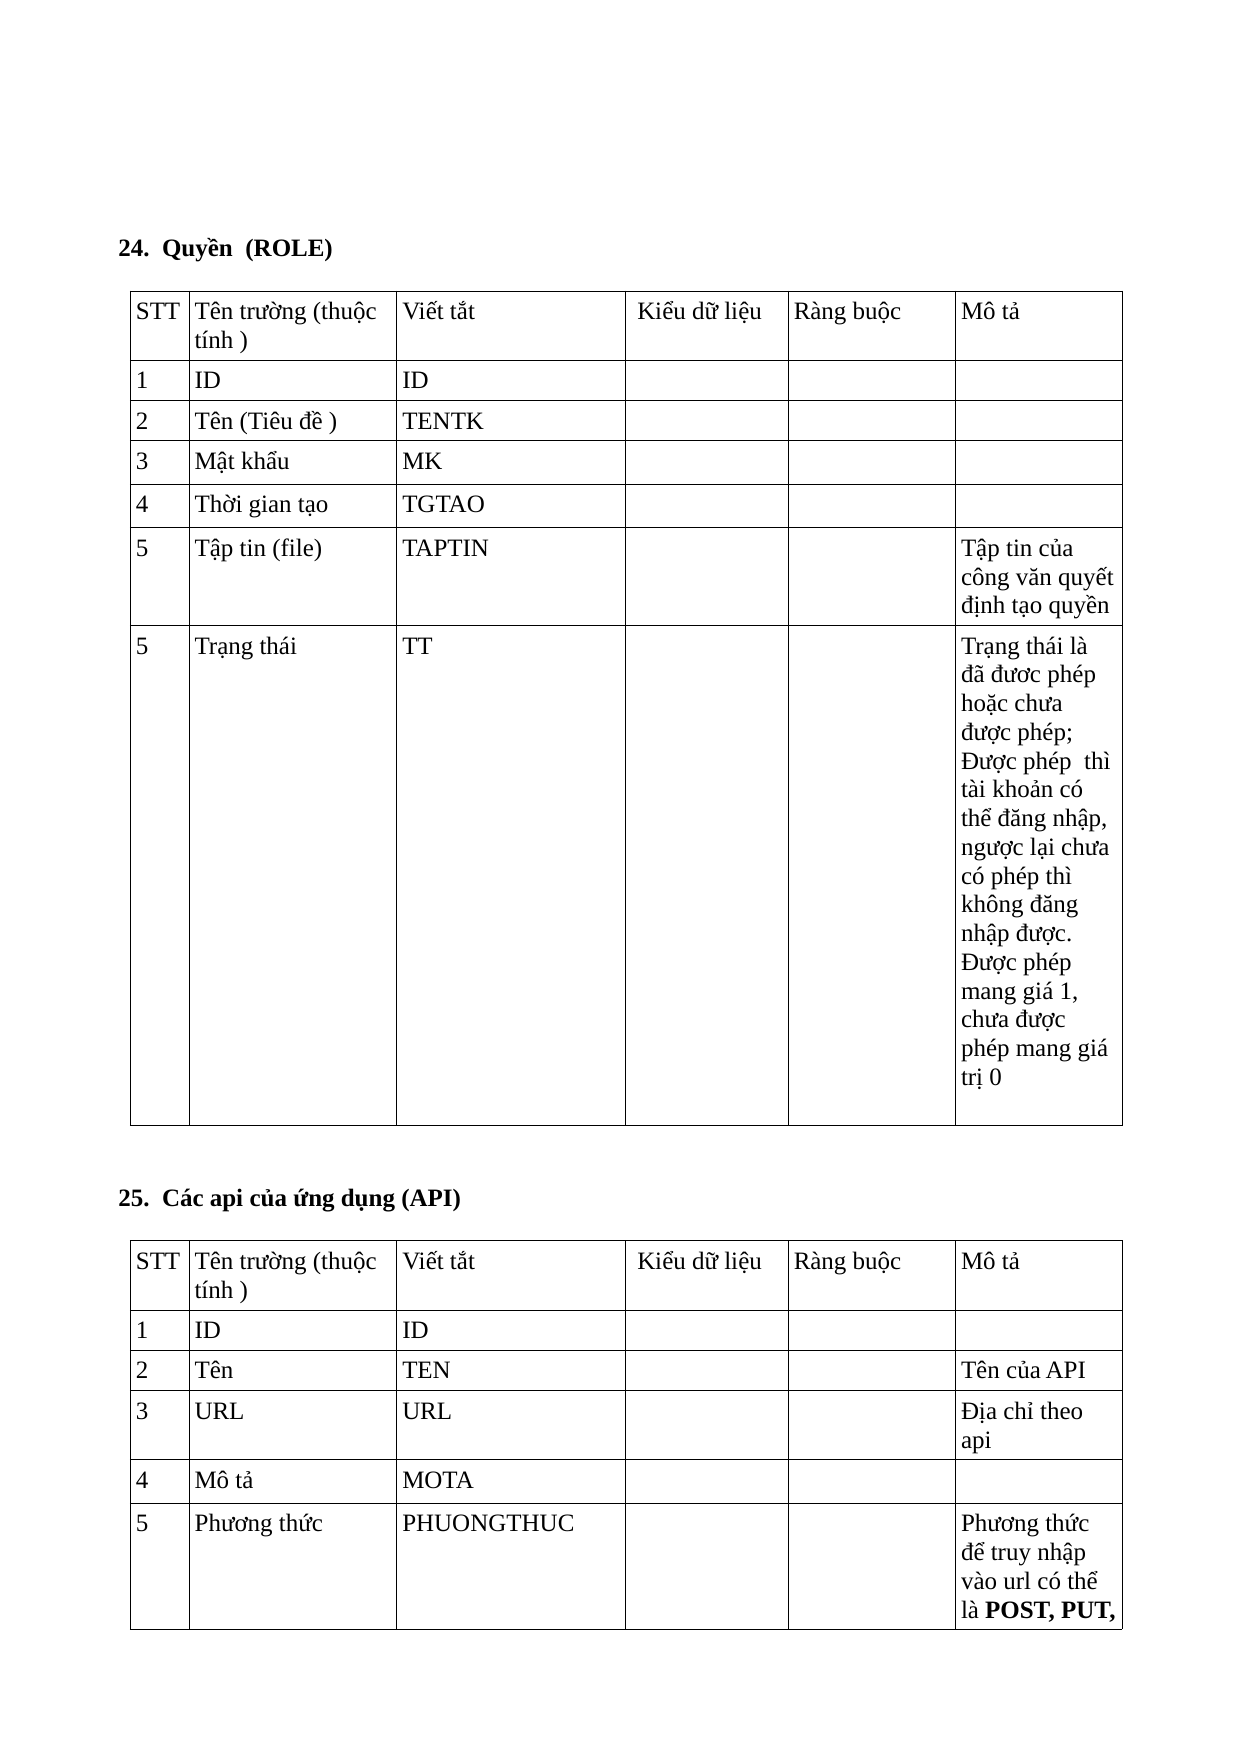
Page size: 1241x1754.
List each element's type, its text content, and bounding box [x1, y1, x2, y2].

table_cell [626, 361, 788, 400]
table_cell [789, 1391, 955, 1459]
table_cell 2 [131, 401, 189, 440]
table_cell [789, 528, 955, 625]
table_cell [626, 1391, 788, 1459]
table_cell Tên của API [956, 1351, 1122, 1390]
table_cell [626, 1311, 788, 1350]
table_cell 5 [131, 626, 189, 1125]
table_cell ID [190, 1311, 396, 1350]
table_header Kiểu dữ liệu [626, 292, 788, 360]
table_cell Mật khẩu [190, 441, 396, 484]
table_cell Tập tin (file) [190, 528, 396, 625]
table_header Viết tắt [397, 1241, 625, 1309]
table_cell URL [397, 1391, 625, 1459]
table_header Viết tắt [397, 292, 625, 360]
table_cell Phương thức để truy nhập vào url có thể là POST, PUT, [956, 1504, 1122, 1629]
table_header Ràng buộc [789, 1241, 955, 1309]
table_cell [626, 528, 788, 625]
table_cell [956, 1311, 1122, 1350]
table_cell 4 [131, 485, 189, 527]
table_cell [956, 401, 1122, 440]
table_cell [626, 485, 788, 527]
table_cell 1 [131, 361, 189, 400]
table_cell [789, 1311, 955, 1350]
table_cell [626, 1504, 788, 1629]
table_cell [789, 626, 955, 1125]
table_cell Trạng thái [190, 626, 396, 1125]
table_cell Trạng thái là đã đươc phép hoặc chưa được phép; Được phép thì tài khoản có thể đăng nhập, ngược lại chưa có phép thì không đăng nhập được. Được phép mang giá 1, chưa được phép mang giá trị 0 [956, 626, 1122, 1125]
table_header Tên trường (thuộc tính ) [190, 292, 396, 360]
table_cell [956, 485, 1122, 527]
table_cell TAPTIN [397, 528, 625, 625]
table_cell [956, 441, 1122, 484]
table_cell ID [397, 361, 625, 400]
table_cell ID [397, 1311, 625, 1350]
table_cell 3 [131, 441, 189, 484]
table_cell [789, 401, 955, 440]
table_cell Mô tả [190, 1460, 396, 1503]
table_cell MOTA [397, 1460, 625, 1503]
table_cell 2 [131, 1351, 189, 1390]
table_cell [789, 441, 955, 484]
table_cell 4 [131, 1460, 189, 1503]
table_cell [789, 1460, 955, 1503]
table_cell [626, 626, 788, 1125]
table_cell TENTK [397, 401, 625, 440]
table_cell [789, 361, 955, 400]
table_header Mô tả [956, 1241, 1122, 1309]
table_cell 5 [131, 528, 189, 625]
table_cell Tên (Tiêu đề ) [190, 401, 396, 440]
table_cell MK [397, 441, 625, 484]
table_header STT [131, 292, 189, 360]
text 24. Quyền (ROLE) [118, 233, 1122, 262]
table_cell Địa chỉ theo api [956, 1391, 1122, 1459]
table_header Kiểu dữ liệu [626, 1241, 788, 1309]
table_header Tên trường (thuộc tính ) [190, 1241, 396, 1309]
table_cell [626, 1460, 788, 1503]
table_cell [626, 401, 788, 440]
table_cell TEN [397, 1351, 625, 1390]
table_cell 3 [131, 1391, 189, 1459]
table_header Mô tả [956, 292, 1122, 360]
table_cell [626, 441, 788, 484]
table_cell PHUONGTHUC [397, 1504, 625, 1629]
table_cell 5 [131, 1504, 189, 1629]
table_cell TGTAO [397, 485, 625, 527]
table_cell Phương thức [190, 1504, 396, 1629]
table_header STT [131, 1241, 189, 1309]
table_cell [626, 1351, 788, 1390]
table_cell [956, 1460, 1122, 1503]
table_cell URL [190, 1391, 396, 1459]
table_header Ràng buộc [789, 292, 955, 360]
table_cell 1 [131, 1311, 189, 1350]
table_cell [789, 485, 955, 527]
table_cell Thời gian tạo [190, 485, 396, 527]
table_cell [789, 1504, 955, 1629]
table_cell TT [397, 626, 625, 1125]
table_cell Tập tin của công văn quyết định tạo quyền [956, 528, 1122, 625]
table_cell Tên [190, 1351, 396, 1390]
table_cell [956, 361, 1122, 400]
table_cell [789, 1351, 955, 1390]
table_cell ID [190, 361, 396, 400]
text 25. Các api của ứng dụng (API) [118, 1183, 1122, 1212]
